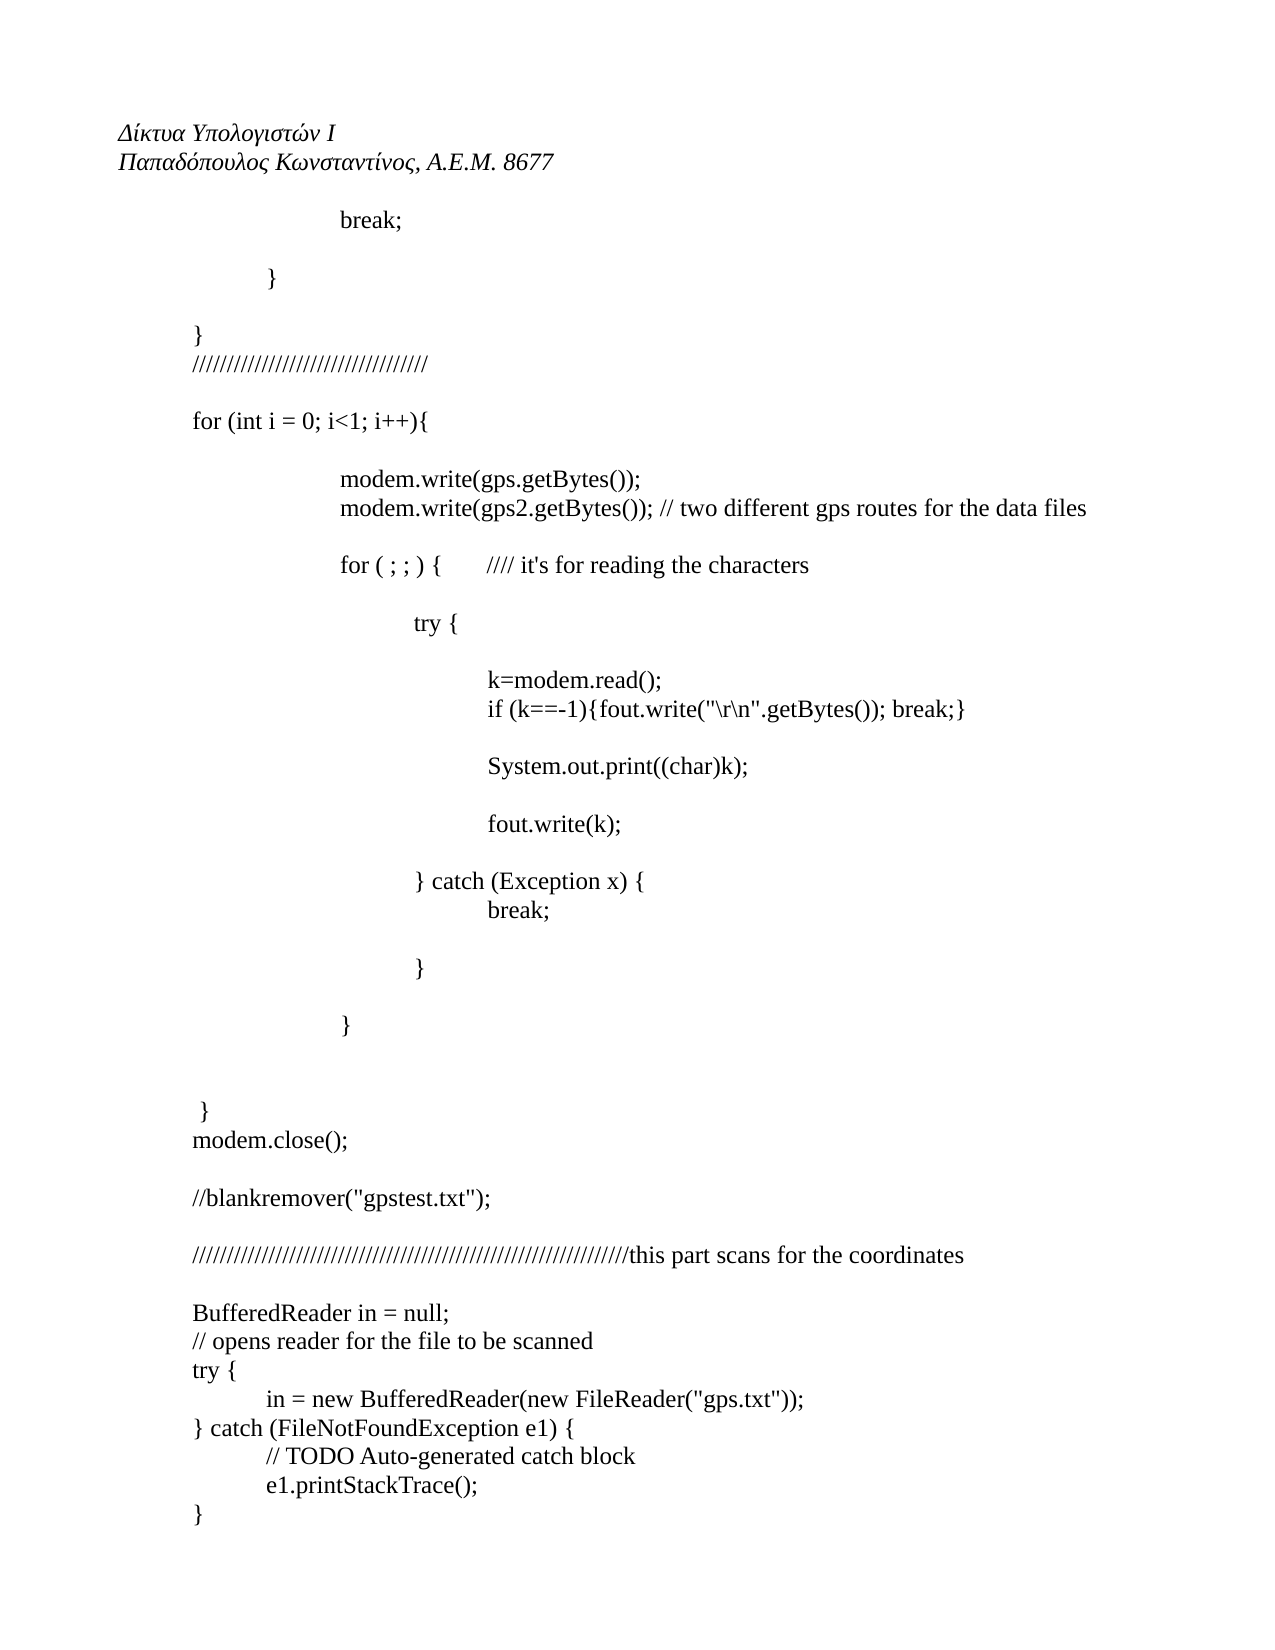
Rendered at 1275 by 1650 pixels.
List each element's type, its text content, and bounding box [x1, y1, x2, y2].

text in = new BufferedReader(new FileReader("gps.txt")); [118, 1384, 1157, 1413]
text } [118, 1010, 1157, 1039]
text ////////////////////////////////// [118, 349, 1157, 378]
text try { [118, 1355, 1157, 1384]
text k=modem.read(); [118, 665, 1157, 694]
text for ( ; ; ) { //// it's for reading the characters [118, 550, 1157, 579]
text } [118, 320, 1157, 349]
text modem.write(gps2.getBytes()); // two different gps routes for the data files [118, 493, 1157, 521]
text fout.write(k); [118, 809, 1157, 838]
text } [118, 263, 1157, 291]
text //blankremover("gpstest.txt"); [118, 1183, 1157, 1211]
text try { [118, 608, 1157, 636]
text } catch (FileNotFoundException e1) { [118, 1413, 1157, 1441]
text } [118, 1499, 1157, 1528]
text break; [118, 895, 1157, 924]
text modem.write(gps.getBytes()); [118, 464, 1157, 493]
text // TODO Auto-generated catch block [118, 1441, 1157, 1470]
text e1.printStackTrace(); [118, 1470, 1157, 1499]
text System.out.print((char)k); [118, 751, 1157, 780]
text } [118, 1096, 1157, 1125]
text } [118, 953, 1157, 981]
text modem.close(); [118, 1125, 1157, 1154]
text break; [118, 205, 1157, 234]
text BufferedReader in = null; // opens reader for the file to be scanned [118, 1298, 1157, 1355]
text if (k==-1){fout.write("\r\n".getBytes()); break;} [118, 694, 1157, 723]
text } catch (Exception x) { [118, 866, 1157, 895]
text ///////////////////////////////////////////////////////////////this part scans for the coordinates [118, 1240, 1157, 1269]
text for (int i = 0; i<1; i++){ [118, 406, 1157, 435]
